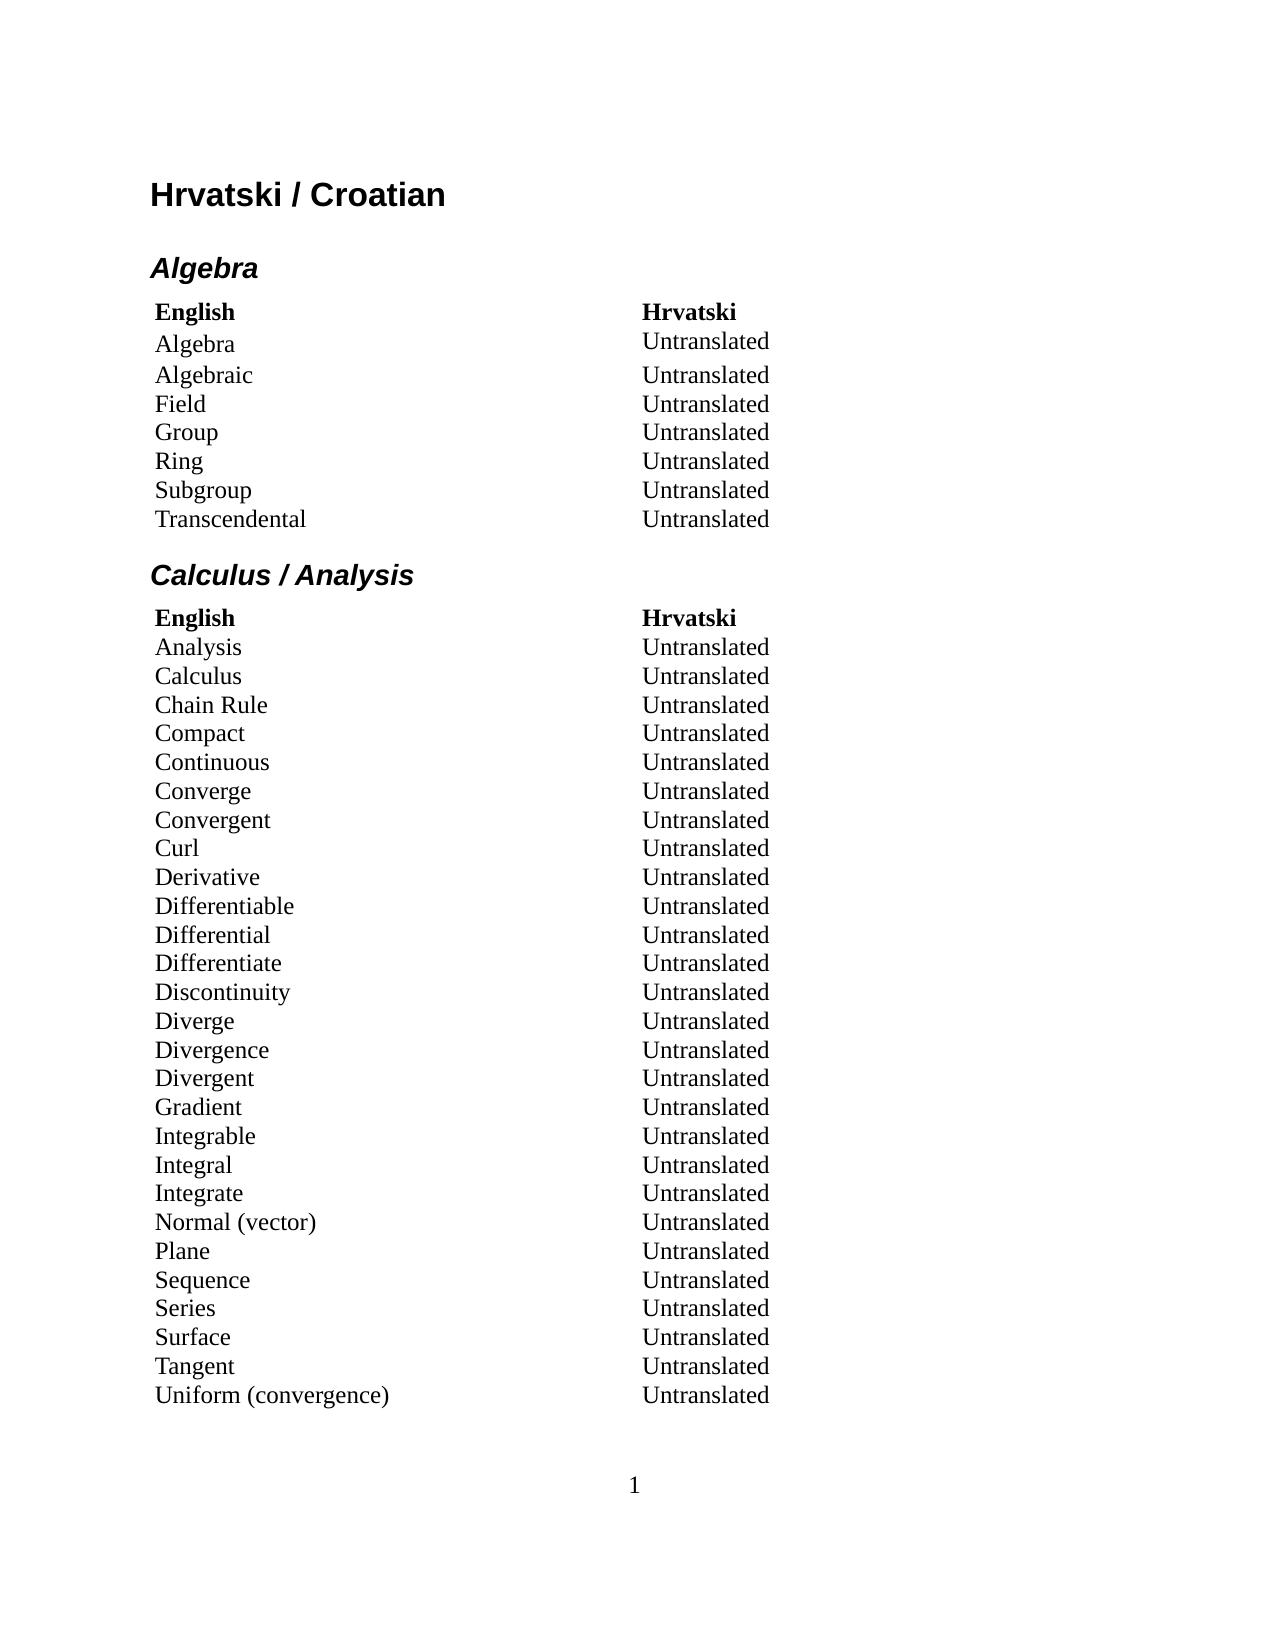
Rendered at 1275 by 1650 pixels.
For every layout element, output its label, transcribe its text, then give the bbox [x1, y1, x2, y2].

table_cell Divergence [150, 1035, 637, 1063]
subtitle Algebra [150, 251, 1125, 285]
table_cell Untranslated [638, 834, 1125, 862]
table_cell Untranslated [638, 920, 1125, 948]
table_cell Differentiable [150, 891, 637, 920]
table_cell Curl [150, 834, 637, 862]
table_cell ﻿Algebra [150, 326, 637, 360]
table_header Hrvatski [638, 297, 1125, 326]
table_cell Group [150, 418, 637, 446]
table_cell Untranslated [638, 446, 1125, 475]
table_cell Untranslated [638, 1064, 1125, 1092]
table_cell Divergent [150, 1064, 637, 1092]
table_cell Untranslated [638, 1092, 1125, 1121]
table_cell Calculus [150, 661, 637, 690]
table_cell Untranslated [638, 1322, 1125, 1351]
table_cell Untranslated [638, 360, 1125, 389]
table_cell Untranslated [638, 1150, 1125, 1178]
table_cell Untranslated [638, 1351, 1125, 1380]
table_cell Integrate [150, 1179, 637, 1207]
table_cell Uniform (convergence) [150, 1380, 637, 1408]
table_cell Chain Rule [150, 690, 637, 718]
table_header Hrvatski [638, 604, 1125, 632]
table_cell Untranslated [638, 1265, 1125, 1293]
table_cell Subgroup [150, 475, 637, 504]
table_cell Normal (vector) [150, 1207, 637, 1236]
table_cell Untranslated [638, 1006, 1125, 1035]
table_cell Untranslated [638, 690, 1125, 718]
table_cell Untranslated [638, 949, 1125, 977]
table_cell Untranslated [638, 805, 1125, 833]
table_cell Untranslated [638, 862, 1125, 891]
table_header English [150, 604, 637, 632]
table_header English [150, 297, 637, 326]
table_cell Continuous [150, 747, 637, 776]
table_cell Untranslated [638, 1207, 1125, 1236]
table_cell Tangent [150, 1351, 637, 1380]
table_cell Untranslated [638, 661, 1125, 690]
table_cell Untranslated [638, 1179, 1125, 1207]
table_cell Analysis [150, 632, 637, 661]
table_cell Differentiate [150, 949, 637, 977]
table_cell Transcendental [150, 504, 637, 532]
table_cell Field [150, 389, 637, 417]
table_cell Diverge [150, 1006, 637, 1035]
table_cell Sequence [150, 1265, 637, 1293]
table_cell Untranslated [638, 504, 1125, 532]
table_cell Untranslated [638, 389, 1125, 417]
table_cell Gradient [150, 1092, 637, 1121]
table_cell Untranslated [638, 1035, 1125, 1063]
table_cell Untranslated [638, 891, 1125, 920]
table_cell Untranslated [638, 632, 1125, 661]
table_cell Surface [150, 1322, 637, 1351]
table_cell Differential [150, 920, 637, 948]
table_cell Series [150, 1294, 637, 1322]
table_cell Derivative [150, 862, 637, 891]
table_cell Untranslated [638, 719, 1125, 747]
table_cell Untranslated [638, 977, 1125, 1006]
table_cell Untranslated [638, 747, 1125, 776]
table_cell Untranslated [638, 776, 1125, 805]
table_cell Ring [150, 446, 637, 475]
table_cell Compact [150, 719, 637, 747]
table_cell Untranslated [638, 418, 1125, 446]
table_cell Integral [150, 1150, 637, 1178]
table_cell Untranslated [638, 1380, 1125, 1408]
table_cell Converge [150, 776, 637, 805]
table_cell Algebraic [150, 360, 637, 389]
subtitle Hrvatski / Croatian [150, 175, 1125, 214]
table_cell Convergent [150, 805, 637, 833]
table_cell Untranslated [638, 326, 1125, 360]
table_cell Integrable [150, 1121, 637, 1150]
table_cell Untranslated [638, 1236, 1125, 1265]
table_cell Untranslated [638, 1121, 1125, 1150]
table_cell Untranslated [638, 1294, 1125, 1322]
table_cell Discontinuity [150, 977, 637, 1006]
subtitle Calculus / Analysis [150, 557, 1125, 591]
table_cell Untranslated [638, 475, 1125, 504]
table_cell Plane [150, 1236, 637, 1265]
